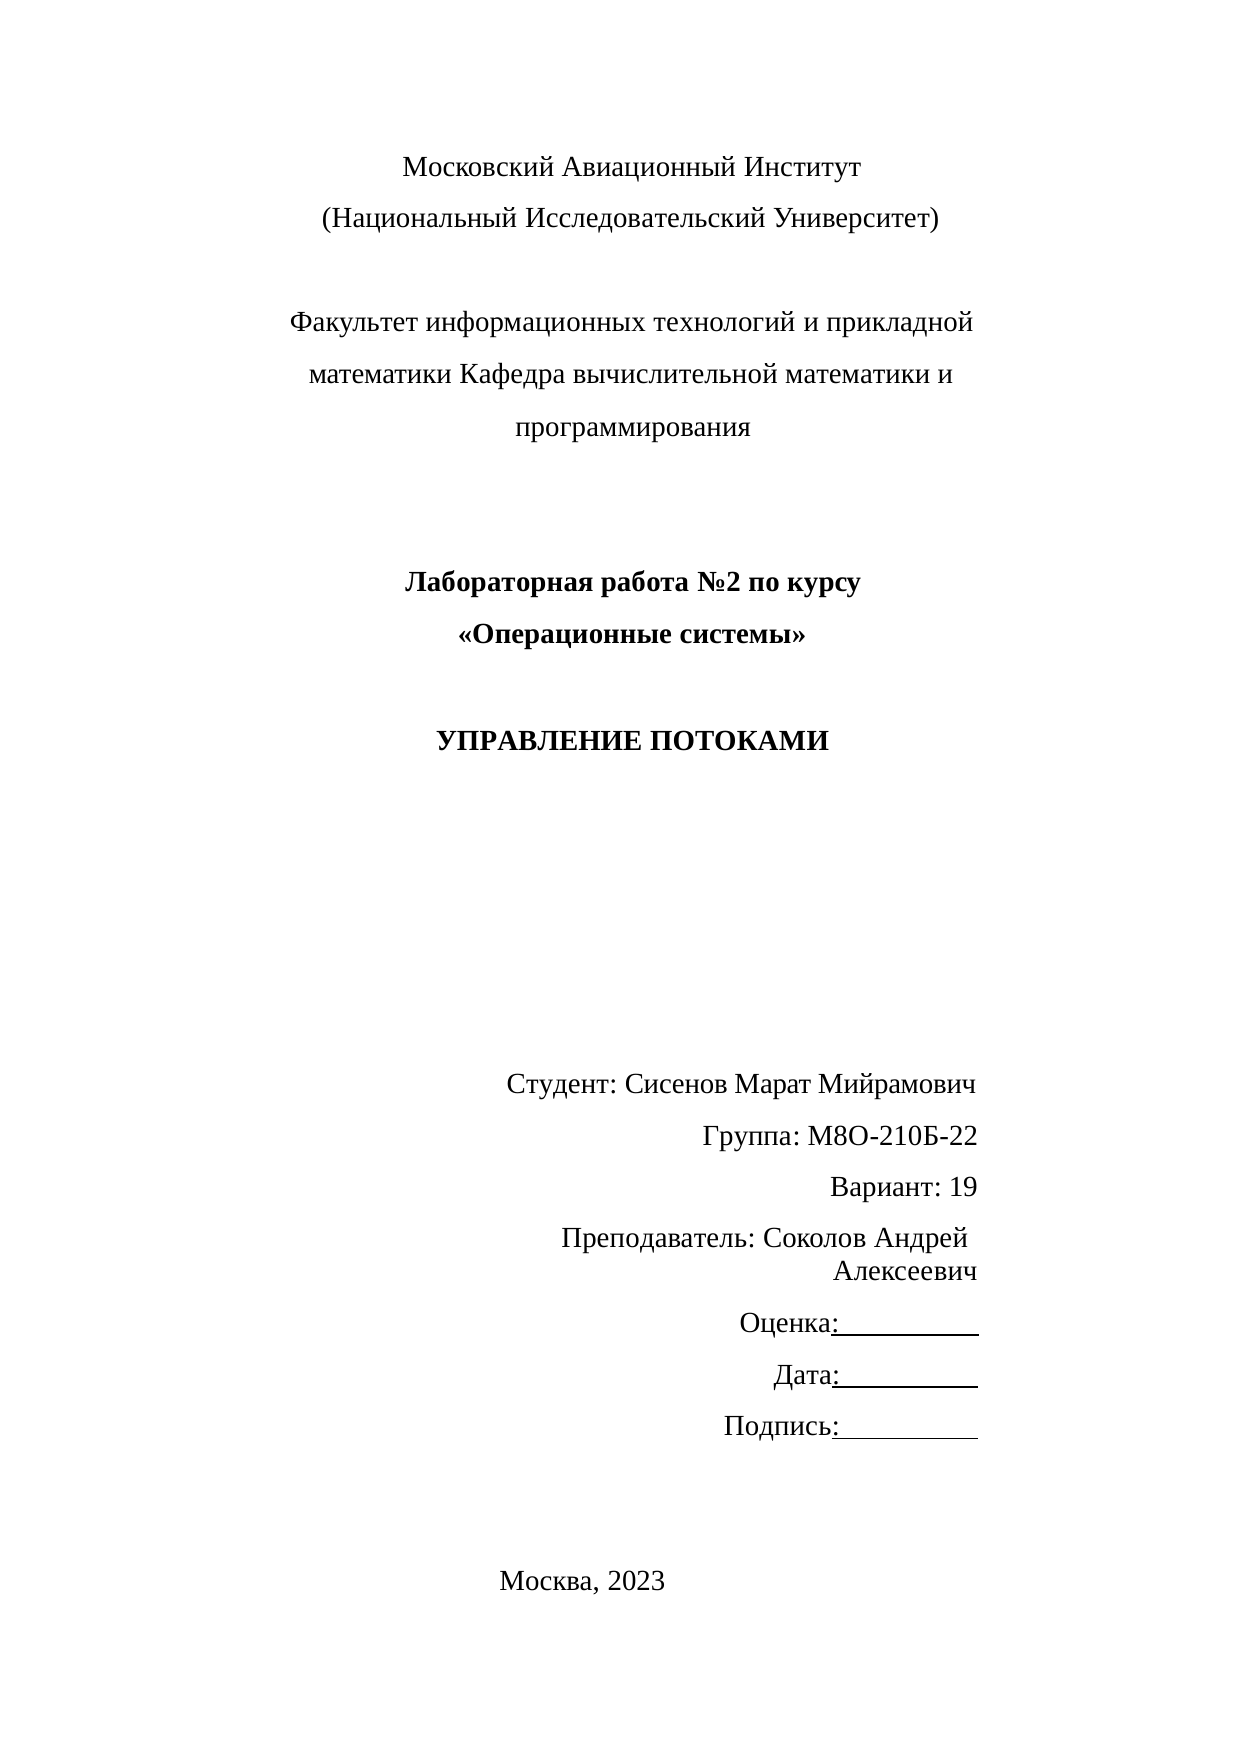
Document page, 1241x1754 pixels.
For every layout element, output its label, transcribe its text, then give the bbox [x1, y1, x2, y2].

text Вариант: 19 [830, 1169, 1154, 1203]
text Московский Авиационный Институт [402, 149, 1154, 183]
text Преподаватель: Соколов Андрей Алексеевич [561, 1221, 985, 1287]
text Дата: [773, 1357, 1154, 1391]
text «Операционные системы» [458, 616, 1154, 650]
text УПРАВЛЕНИЕ ПОТОКАМИ [436, 723, 1154, 756]
text Факультет информационных технологий и прикладной [289, 304, 1154, 337]
text Лабораторная работа №2 по курсу [405, 564, 1154, 598]
text Оценка: [739, 1305, 1154, 1338]
text Студент: Сисенов Марат Мийрамович [424, 1066, 1154, 1099]
text математики Кафедра вычислительной математики и [308, 356, 1154, 390]
text программирования [515, 409, 1154, 442]
text Москва, 2023 [499, 1563, 1154, 1597]
text (Национальный Исследовательский Университет) [322, 200, 1154, 234]
text Подпись: [724, 1408, 1154, 1442]
text Группа: М8О-210Б-22 [702, 1118, 1154, 1151]
